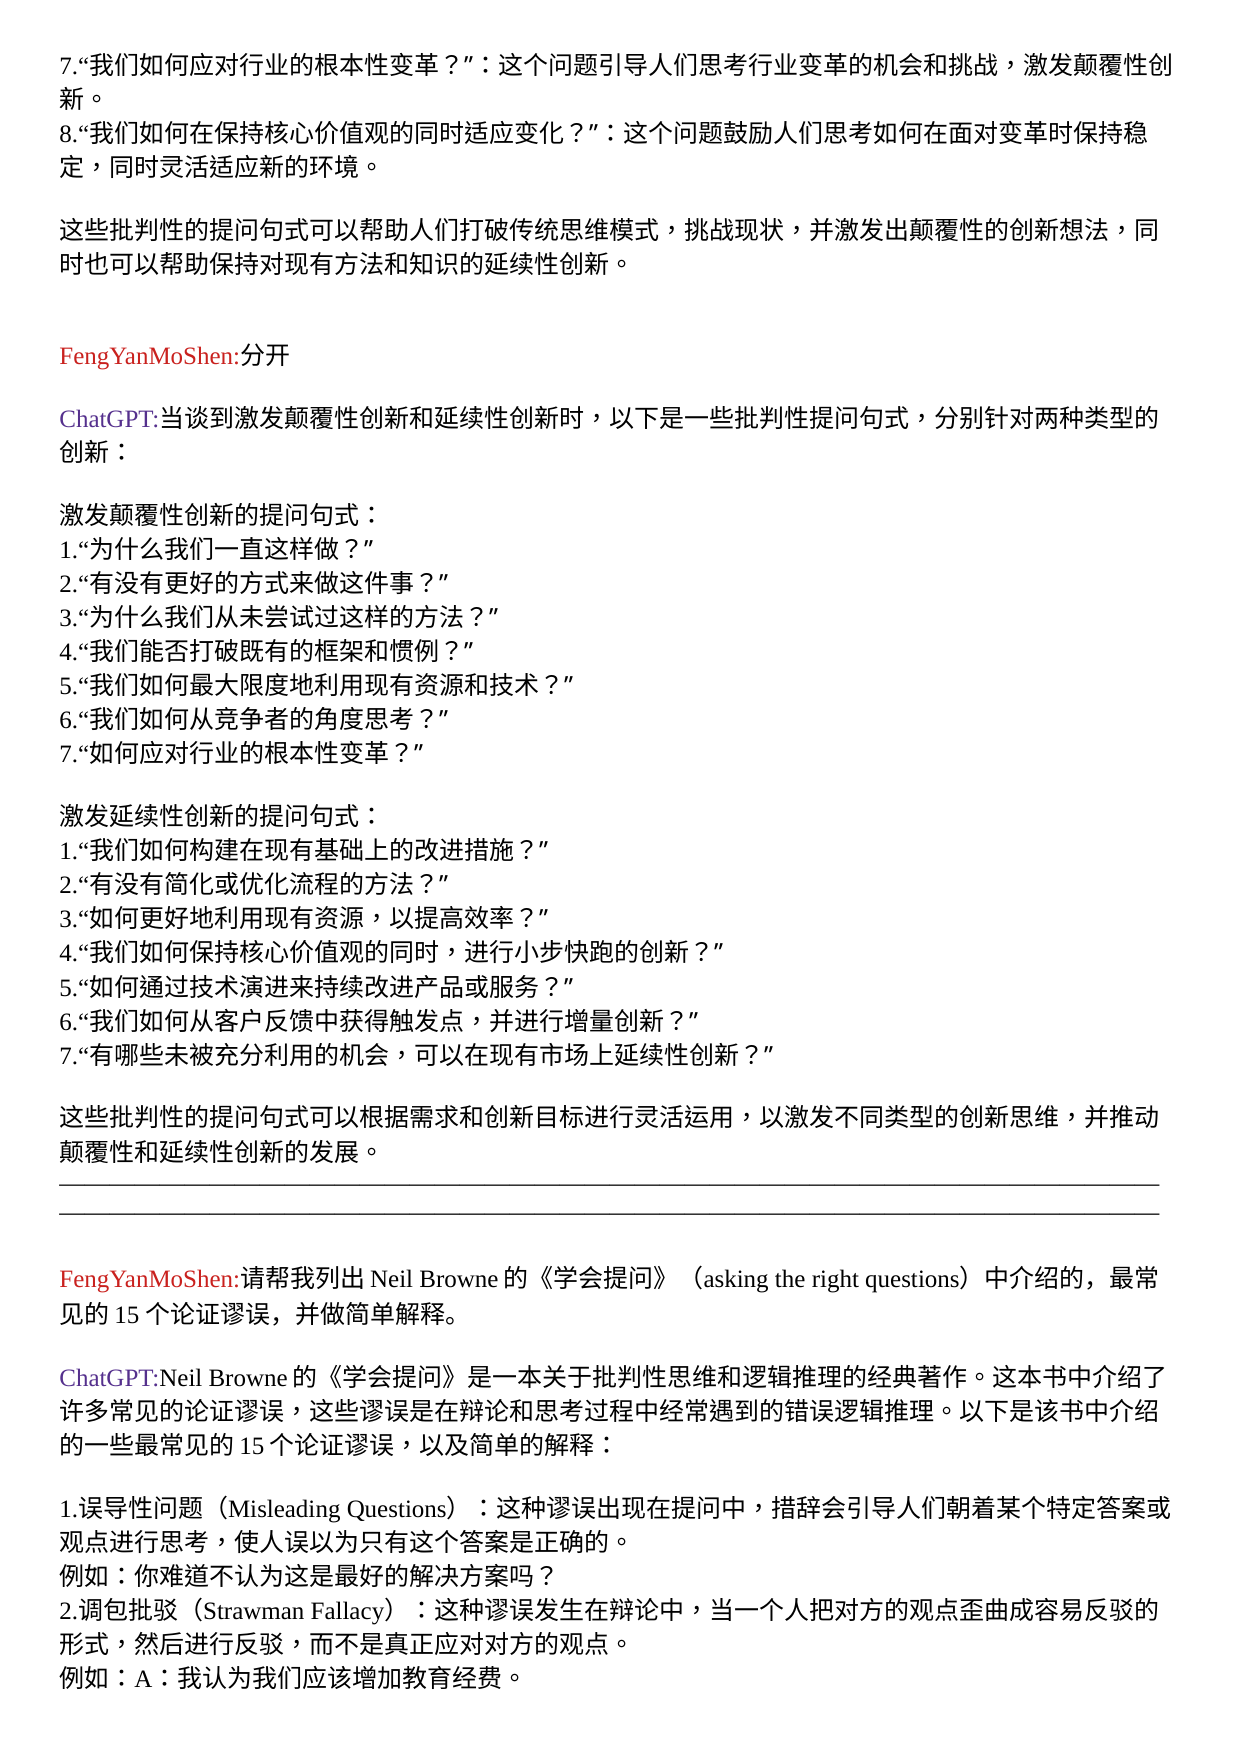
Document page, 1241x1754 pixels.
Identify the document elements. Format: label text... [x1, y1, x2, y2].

text 5.“我们如何最大限度地利用现有资源和技术？” [59, 668, 1181, 702]
text 3.“为什么我们从未尝试过这样的方法？” [59, 600, 1181, 634]
text FengYanMoShen:分开 [59, 338, 1181, 372]
text FengYanMoShen:请帮我列出Neil Browne的《学会提问》（asking the right questions）中介绍的，最常见的15 个论证谬误，并做简单解释。 [59, 1259, 1181, 1331]
text 4.“我们如何保持核心价值观的同时，进行小步快跑的创新？” [59, 935, 1181, 969]
text 8.“我们如何在保持核心价值观的同时适应变化？”：这个问题鼓励人们思考如何在面对变革时保持稳定，同时灵活适应新的环境。 [59, 115, 1181, 183]
text 4.“我们能否打破既有的框架和惯例？” [59, 634, 1181, 668]
text 激发颠覆性创新的提问句式： [59, 498, 1181, 532]
text 2.“有没有简化或优化流程的方法？” [59, 867, 1181, 901]
text 1.“我们如何构建在现有基础上的改进措施？” [59, 833, 1181, 867]
text 6.“我们如何从竞争者的角度思考？” [59, 702, 1181, 736]
text ———————————————————————————————————————————— [59, 1168, 1181, 1197]
text 激发延续性创新的提问句式： [59, 799, 1181, 833]
text 例如：A：我认为我们应该增加教育经费。 [59, 1661, 1181, 1695]
text ChatGPT:Neil Browne的《学会提问》是一本关于批判性思维和逻辑推理的经典著作。这本书中介绍了许多常见的论证谬误，这些谬误是在辩论和思考过程中经常遇到的错误逻辑推理。以下是该书中介绍的一些最常见的15个论证谬误，以及简单的解释： [59, 1360, 1181, 1462]
text 2.“有没有更好的方式来做这件事？” [59, 566, 1181, 600]
text 例如：你难道不认为这是最好的解决方案吗？ [59, 1559, 1181, 1593]
text 7.“有哪些未被充分利用的机会，可以在现有市场上延续性创新？” [59, 1037, 1181, 1071]
text 7.“如何应对行业的根本性变革？” [59, 736, 1181, 770]
text 2.调包批驳（Strawman Fallacy）：这种谬误发生在辩论中，当一个人把对方的观点歪曲成容易反驳的形式，然后进行反驳，而不是真正应对对方的观点。 [59, 1593, 1181, 1661]
text 1.“为什么我们一直这样做？” [59, 532, 1181, 566]
text ChatGPT:当谈到激发颠覆性创新和延续性创新时，以下是一些批判性提问句式，分别针对两种类型的创新： [59, 401, 1181, 469]
text 这些批判性的提问句式可以帮助人们打破传统思维模式，挑战现状，并激发出颠覆性的创新想法，同时也可以帮助保持对现有方法和知识的延续性创新。 [59, 212, 1181, 280]
text 3.“如何更好地利用现有资源，以提高效率？” [59, 901, 1181, 935]
text 7.“我们如何应对行业的根本性变革？”：这个问题引导人们思考行业变革的机会和挑战，激发颠覆性创新。 [59, 47, 1181, 115]
text 5.“如何通过技术演进来持续改进产品或服务？” [59, 969, 1181, 1003]
text 这些批判性的提问句式可以根据需求和创新目标进行灵活运用，以激发不同类型的创新思维，并推动颠覆性和延续性创新的发展。 [59, 1100, 1181, 1168]
text 6.“我们如何从客户反馈中获得触发点，并进行增量创新？” [59, 1003, 1181, 1037]
text 1.误导性问题（Misleading Questions）：这种谬误出现在提问中，措辞会引导人们朝着某个特定答案或观点进行思考，使人误以为只有这个答案是正确的。 [59, 1491, 1181, 1559]
text ———————————————————————————————————————————— [59, 1197, 1181, 1226]
